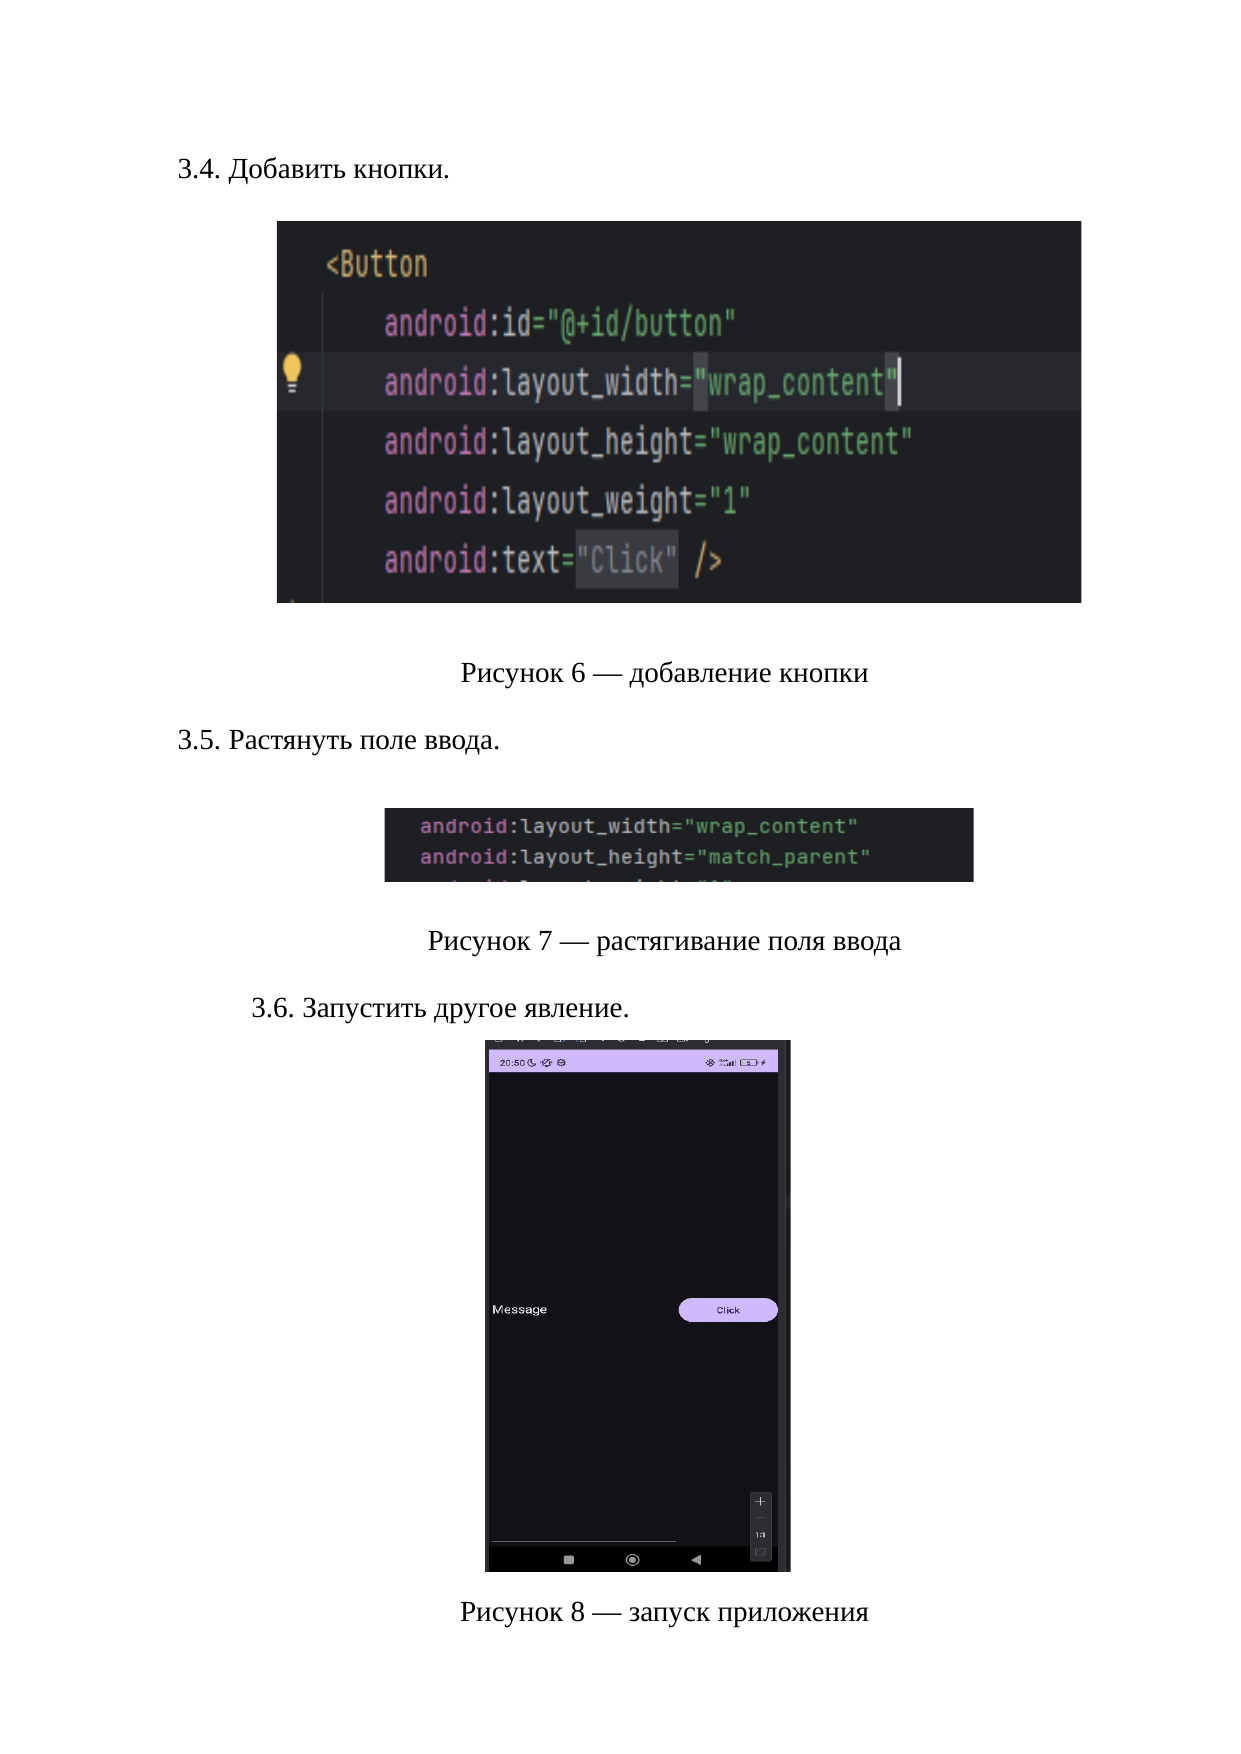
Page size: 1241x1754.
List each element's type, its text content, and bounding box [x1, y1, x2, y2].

picture [276, 221, 1082, 603]
picture [384, 808, 974, 882]
text Рисунок 8 — запуск приложения [177, 1594, 1152, 1627]
text 3.4. Добавить кнопки. [177, 152, 1152, 185]
text 3.5. Растянуть поле ввода. [177, 722, 1152, 755]
text 3.6. Запустить другое явление. [177, 990, 1152, 1024]
text Рисунок 7 — растягивание поля ввода [177, 923, 1152, 957]
picture [485, 1040, 791, 1572]
text Рисунок 6 — добавление кнопки [177, 655, 1152, 688]
